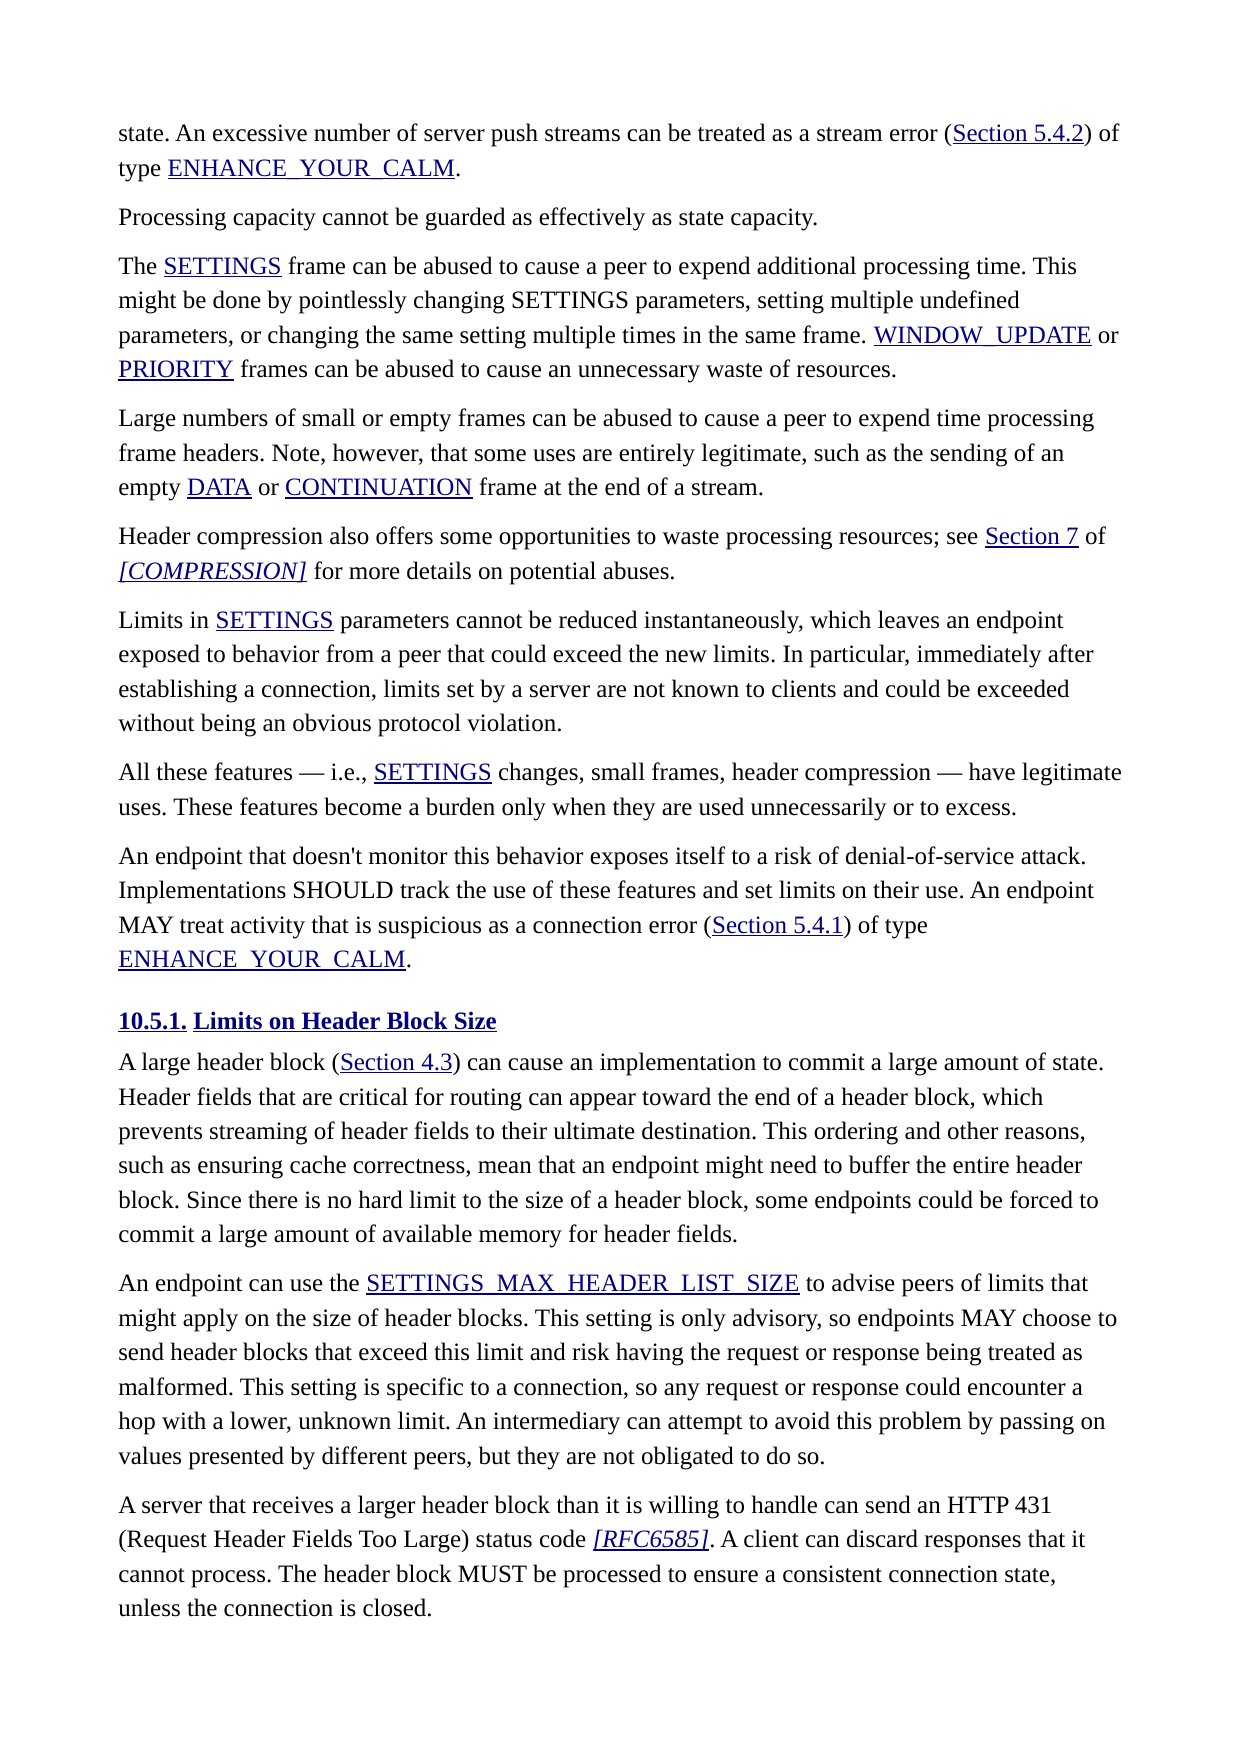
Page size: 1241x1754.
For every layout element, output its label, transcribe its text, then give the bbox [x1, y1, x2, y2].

subtitle 10.5.1. Limits on Header Block Size [118, 1006, 1122, 1034]
text Large numbers of small or empty frames can be abused to cause a peer to expend time processing frame headers. Note, however, that some uses are entirely legitimate, such as the sending of an empty DATA or CONTINUATION frame at the end of a stream. [118, 403, 1122, 501]
text Processing capacity cannot be guarded as effectively as state capacity. [118, 202, 1122, 230]
text The SETTINGS frame can be abused to cause a peer to expend additional processing time. This might be done by pointlessly changing SETTINGS parameters, setting multiple undefined parameters, or changing the same setting multiple times in the same frame. WINDOW_UPDATE or PRIORITY frames can be abused to cause an unnecessary waste of resources. [118, 251, 1122, 383]
text An endpoint that doesn't monitor this behavior exposes itself to a risk of denial-of-service attack. Implementations SHOULD track the use of these features and set limits on their use. An endpoint MAY treat activity that is suspicious as a connection error (Section 5.4.1) of type ENHANCE_YOUR_CALM. [118, 841, 1122, 973]
text Limits in SETTINGS parameters cannot be reduced instantaneously, which leaves an endpoint exposed to behavior from a peer that could exceed the new limits. In particular, immediately after establishing a connection, limits set by a server are not known to clients and could be exceeded without being an obvious protocol violation. [118, 605, 1122, 737]
text Header compression also offers some opportunities to waste processing resources; see Section 7 of [COMPRESSION] for more details on potential abuses. [118, 521, 1122, 584]
text All these features — i.e., SETTINGS changes, small frames, header compression — have legitimate uses. These features become a burden only when they are used unnecessarily or to excess. [118, 757, 1122, 821]
text A server that receives a larger header block than it is willing to handle can send an HTTP 431 (Request Header Fields Too Large) status code [RFC6585]. A client can discard responses that it cannot process. The header block MUST be processed to ensure a consistent connection state, unless the connection is closed. [118, 1490, 1122, 1622]
text state. An excessive number of server push streams can be treated as a stream error (Section 5.4.2) of type ENHANCE_YOUR_CALM. [118, 118, 1122, 181]
text An endpoint can use the SETTINGS_MAX_HEADER_LIST_SIZE to advise peers of limits that might apply on the size of header blocks. This setting is only advisory, so endpoints MAY choose to send header blocks that exceed this limit and risk having the request or response being treated as malformed. This setting is specific to a connection, so any request or response could encounter a hop with a lower, unknown limit. An intermediary can attempt to avoid this problem by passing on values presented by different peers, but they are not obligated to do so. [118, 1268, 1122, 1470]
text A large header block (Section 4.3) can cause an implementation to commit a large amount of state. Header fields that are critical for routing can appear toward the end of a header block, which prevents streaming of header fields to their ultimate destination. This ordering and other reasons, such as ensuring cache correctness, mean that an endpoint might need to buffer the entire header block. Since there is no hard limit to the size of a header block, some endpoints could be forced to commit a large amount of available memory for header fields. [118, 1047, 1122, 1248]
